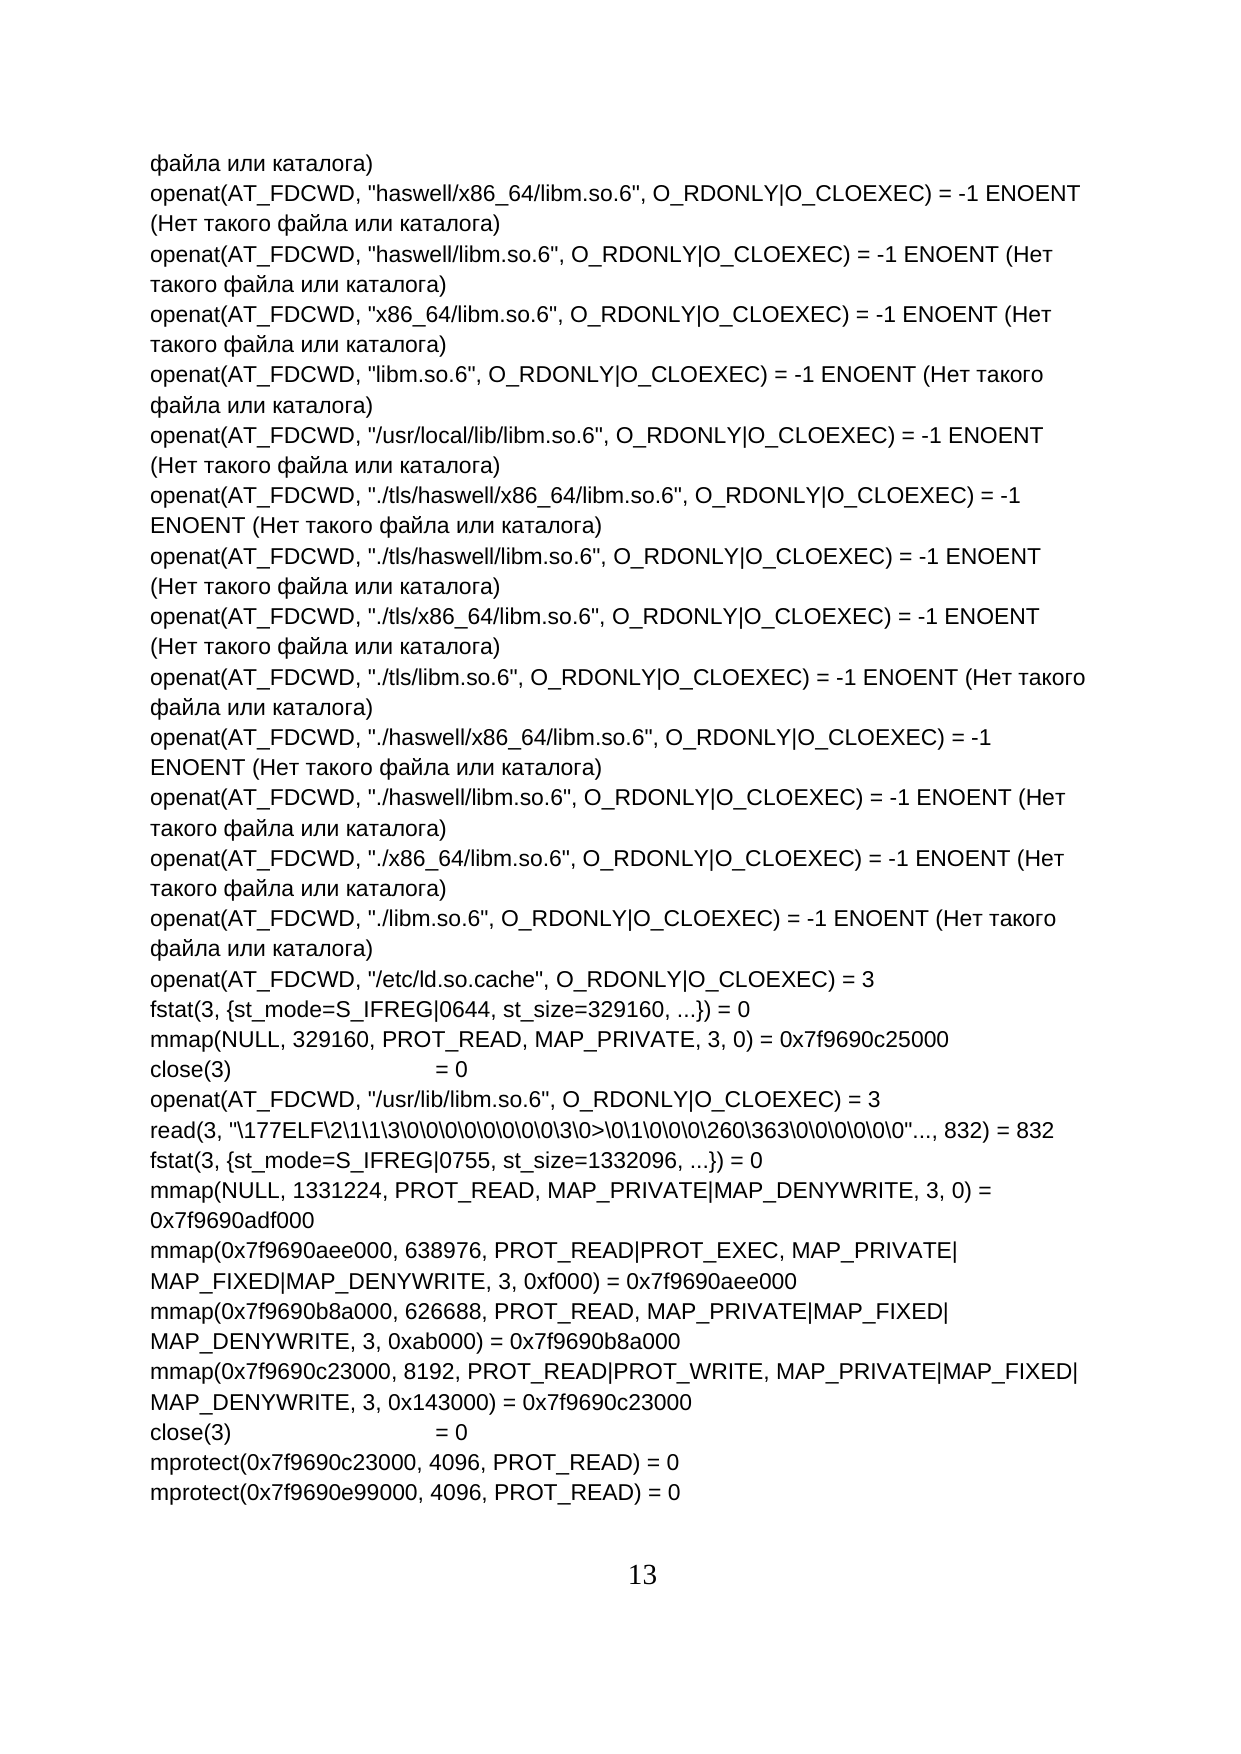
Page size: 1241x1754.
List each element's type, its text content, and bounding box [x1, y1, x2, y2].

text fstat(3, {st_mode=S_IFREG|0644, st_size=329160, ...}) = 0 [150, 996, 1091, 1022]
text mprotect(0x7f9690e99000, 4096, PROT_READ) = 0 [150, 1479, 1091, 1506]
text openat(AT_FDCWD, "./haswell/libm.so.6", O_RDONLY|O_CLOEXEC) = -1 ENOENT (Нет такого файла или каталога) [150, 784, 1091, 841]
text openat(AT_FDCWD, "./tls/libm.so.6", O_RDONLY|O_CLOEXEC) = -1 ENOENT (Нет такого файла или каталога) [150, 663, 1091, 720]
text openat(AT_FDCWD, "./libm.so.6", O_RDONLY|O_CLOEXEC) = -1 ENOENT (Нет такого файла или каталога) [150, 905, 1091, 962]
text openat(AT_FDCWD, "/etc/ld.so.cache", O_RDONLY|O_CLOEXEC) = 3 [150, 966, 1091, 992]
text openat(AT_FDCWD, "libm.so.6", O_RDONLY|O_CLOEXEC) = -1 ENOENT (Нет такого файла или каталога) [150, 361, 1091, 418]
text openat(AT_FDCWD, "./tls/x86_64/libm.so.6", O_RDONLY|O_CLOEXEC) = -1 ENOENT (Нет такого файла или каталога) [150, 603, 1091, 660]
text openat(AT_FDCWD, "./x86_64/libm.so.6", O_RDONLY|O_CLOEXEC) = -1 ENOENT (Нет такого файла или каталога) [150, 845, 1091, 901]
text файла или каталога) [150, 150, 1091, 176]
text openat(AT_FDCWD, "./tls/haswell/libm.so.6", O_RDONLY|O_CLOEXEC) = -1 ENOENT (Нет такого файла или каталога) [150, 543, 1091, 599]
text mprotect(0x7f9690c23000, 4096, PROT_READ) = 0 [150, 1449, 1091, 1475]
text openat(AT_FDCWD, "haswell/libm.so.6", O_RDONLY|O_CLOEXEC) = -1 ENOENT (Нет такого файла или каталога) [150, 241, 1091, 297]
text openat(AT_FDCWD, "x86_64/libm.so.6", O_RDONLY|O_CLOEXEC) = -1 ENOENT (Нет такого файла или каталога) [150, 301, 1091, 358]
text fstat(3, {st_mode=S_IFREG|0755, st_size=1332096, ...}) = 0 [150, 1147, 1091, 1173]
text mmap(NULL, 1331224, PROT_READ, MAP_PRIVATE|MAP_DENYWRITE, 3, 0) = 0x7f9690adf000 [150, 1177, 1091, 1234]
text mmap(NULL, 329160, PROT_READ, MAP_PRIVATE, 3, 0) = 0x7f9690c25000 [150, 1026, 1091, 1052]
text mmap(0x7f9690c23000, 8192, PROT_READ|PROT_WRITE, MAP_PRIVATE|MAP_FIXED|MAP_DENYWRITE, 3, 0x143000) = 0x7f9690c23000 [150, 1358, 1091, 1415]
text close(3) = 0 [150, 1419, 1091, 1445]
text openat(AT_FDCWD, "/usr/lib/libm.so.6", O_RDONLY|O_CLOEXEC) = 3 [150, 1086, 1091, 1113]
text mmap(0x7f9690b8a000, 626688, PROT_READ, MAP_PRIVATE|MAP_FIXED|MAP_DENYWRITE, 3, 0xab000) = 0x7f9690b8a000 [150, 1298, 1091, 1354]
text openat(AT_FDCWD, "./haswell/x86_64/libm.so.6", O_RDONLY|O_CLOEXEC) = -1 ENOENT (Нет такого файла или каталога) [150, 724, 1091, 781]
text openat(AT_FDCWD, "haswell/x86_64/libm.so.6", O_RDONLY|O_CLOEXEC) = -1 ENOENT (Нет такого файла или каталога) [150, 180, 1091, 237]
text read(3, "\177ELF\2\1\1\3\0\0\0\0\0\0\0\0\3\0>\0\1\0\0\0\260\363\0\0\0\0\0\0"..., 832) = 832 [150, 1117, 1091, 1143]
text openat(AT_FDCWD, "/usr/local/lib/libm.so.6", O_RDONLY|O_CLOEXEC) = -1 ENOENT (Нет такого файла или каталога) [150, 422, 1091, 478]
text openat(AT_FDCWD, "./tls/haswell/x86_64/libm.so.6", O_RDONLY|O_CLOEXEC) = -1 ENOENT (Нет такого файла или каталога) [150, 482, 1091, 539]
text mmap(0x7f9690aee000, 638976, PROT_READ|PROT_EXEC, MAP_PRIVATE|MAP_FIXED|MAP_DENYWRITE, 3, 0xf000) = 0x7f9690aee000 [150, 1237, 1091, 1294]
text close(3) = 0 [150, 1056, 1091, 1083]
